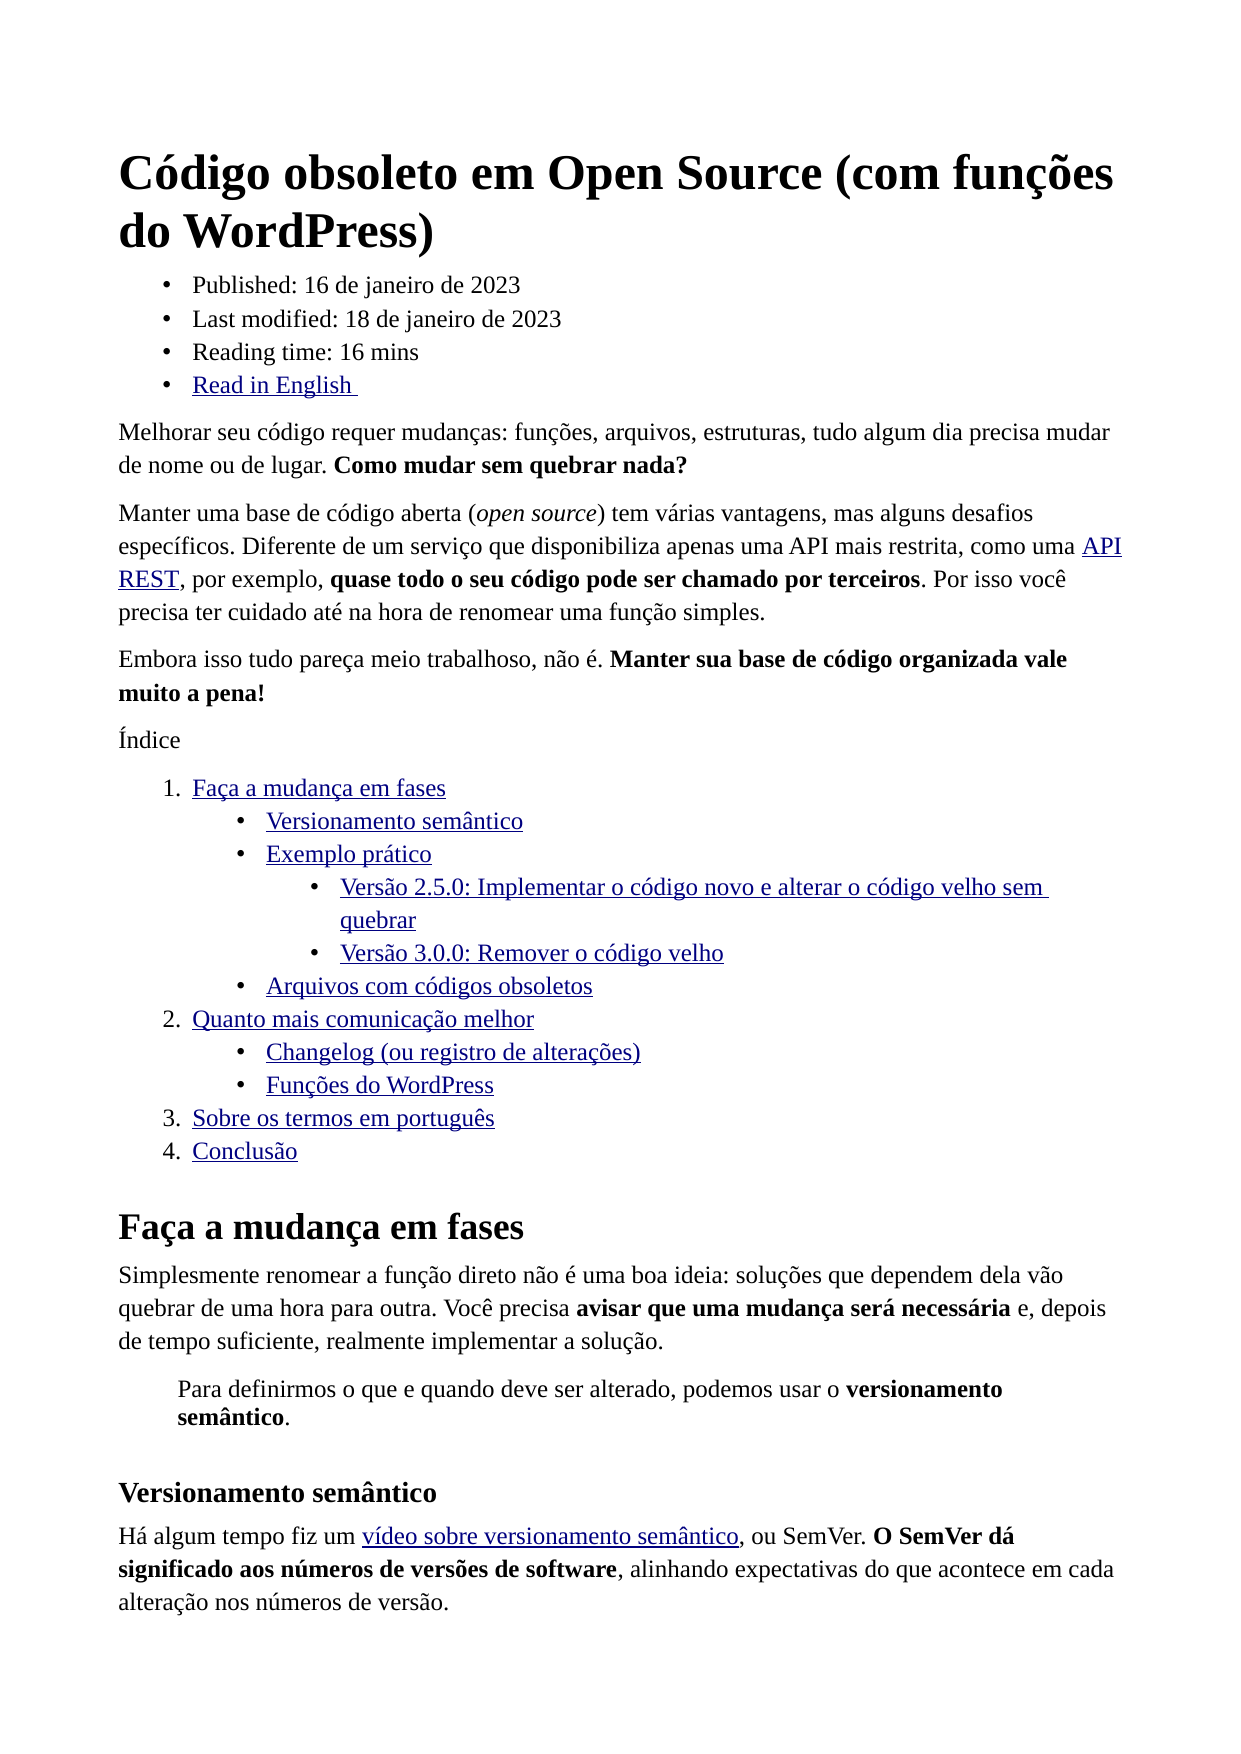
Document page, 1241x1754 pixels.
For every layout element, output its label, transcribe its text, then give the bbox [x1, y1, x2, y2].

subtitle Código obsoleto em Open Source (com funções do WordPress) [118, 143, 1122, 258]
list Reading time: 16 mins [162, 337, 1122, 365]
list Changelog (ou registro de alterações) [236, 1037, 1122, 1066]
text Para definirmos o que e quando deve ser alterado, podemos usar o versionamento semântico. [177, 1374, 1063, 1431]
subtitle Faça a mudança em fases [118, 1204, 1122, 1248]
list Quanto mais comunicação melhor [162, 1004, 1122, 1033]
list Conclusão [162, 1136, 1122, 1165]
text Embora isso tudo pareça meio trabalhoso, não é. Manter sua base de código organizada vale muito a pena! [118, 644, 1122, 706]
text Manter uma base de código aberta (open source) tem várias vantagens, mas alguns desafios específicos. Diferente de um serviço que disponibiliza apenas uma API mais restrita, como uma API REST, por exemplo, quase todo o seu código pode ser chamado por terceiros. Por isso você precisa ter cuidado até na hora de renomear uma função simples. [118, 498, 1122, 626]
list Read in English [162, 370, 1122, 398]
list Sobre os termos em português [162, 1103, 1122, 1132]
list Versionamento semântico [236, 806, 1122, 834]
text Simplesmente renomear a função direto não é uma boa ideia: soluções que dependem dela vão quebrar de uma hora para outra. Você precisa avisar que uma mudança será necessária e, depois de tempo suficiente, realmente implementar a solução. [118, 1260, 1122, 1355]
list Versão 3.0.0: Remover o código velho [310, 938, 1122, 967]
list Last modified: 18 de janeiro de 2023 [162, 304, 1122, 332]
list Versão 2.5.0: Implementar o código novo e alterar o código velho sem quebrar [310, 872, 1122, 934]
subtitle Versionamento semântico [118, 1475, 1122, 1509]
list Arquivos com códigos obsoletos [236, 971, 1122, 1000]
list Exemplo prático [236, 839, 1122, 868]
text Índice [118, 725, 1122, 754]
text Há algum tempo fiz um vídeo sobre versionamento semântico, ou SemVer. O SemVer dá significado aos números de versões de software, alinhando expectativas do que acontece em cada alteração nos números de versão. [118, 1521, 1122, 1616]
text Melhorar seu código requer mudanças: funções, arquivos, estruturas, tudo algum dia precisa mudar de nome ou de lugar. Como mudar sem quebrar nada? [118, 417, 1122, 479]
list Published: 16 de janeiro de 2023 [162, 271, 1122, 299]
list Faça a mudança em fases [162, 773, 1122, 802]
list Funções do WordPress [236, 1070, 1122, 1099]
